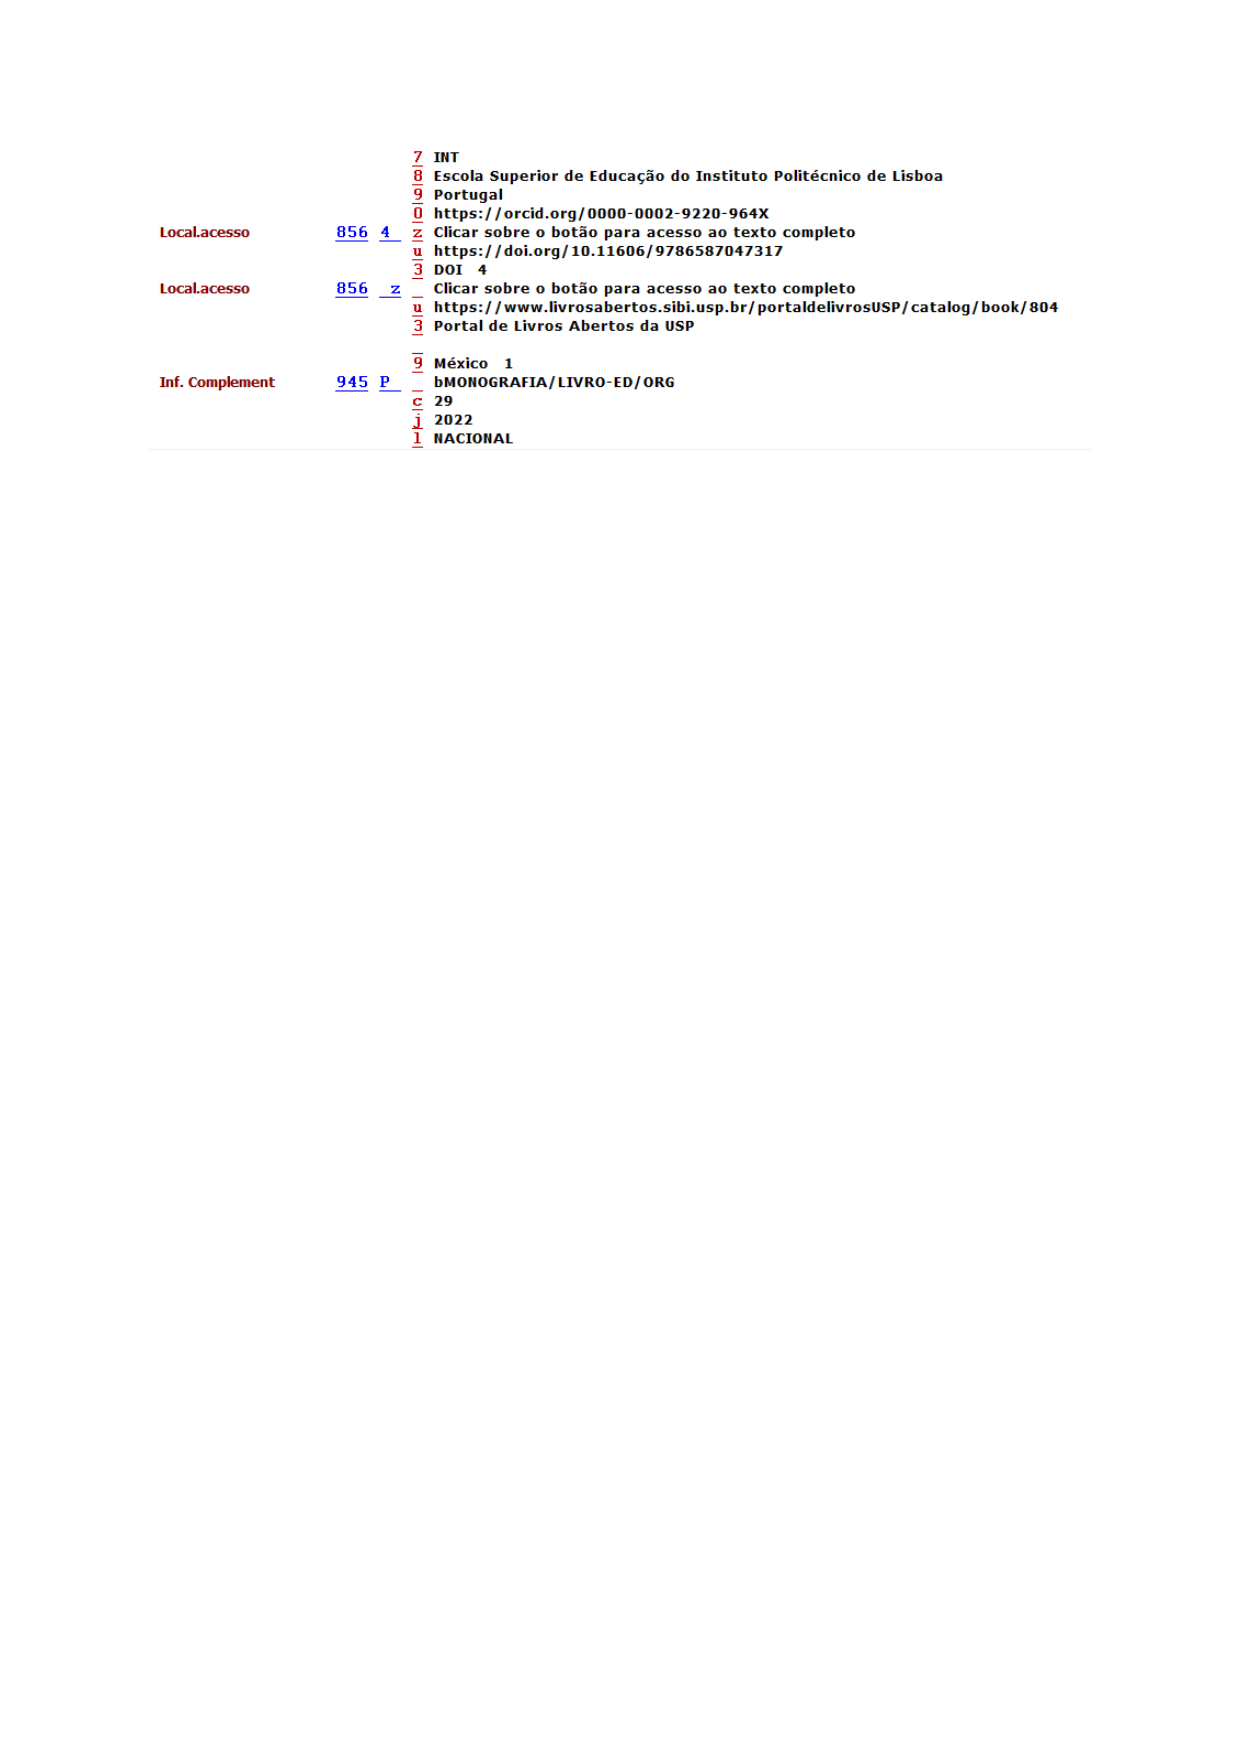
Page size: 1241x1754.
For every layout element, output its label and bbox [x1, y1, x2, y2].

picture [150, 150, 1091, 450]
